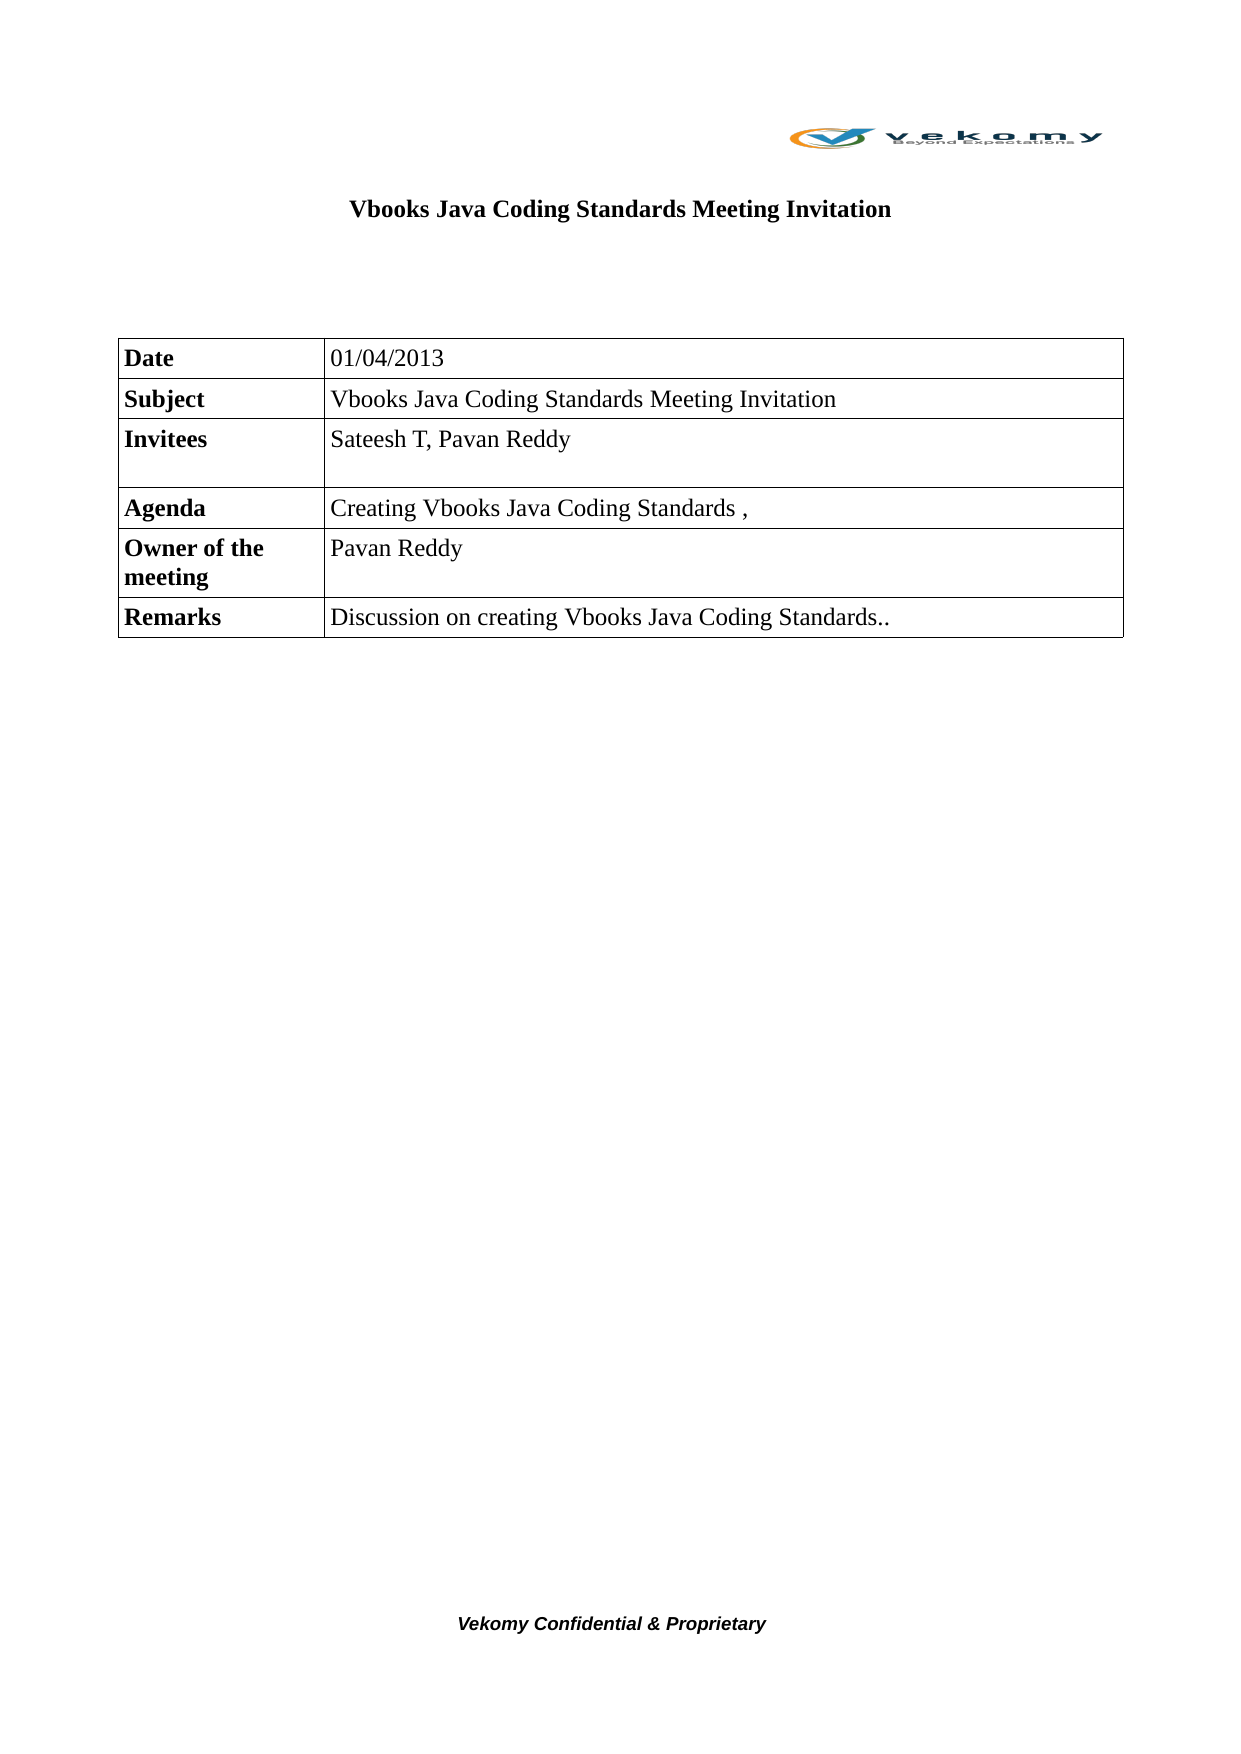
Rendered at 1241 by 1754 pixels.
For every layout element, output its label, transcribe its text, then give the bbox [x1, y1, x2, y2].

table_header 01/04/2013 [325, 339, 1123, 378]
picture [786, 127, 1106, 150]
table_cell Discussion on creating Vbooks Java Coding Standards.. [325, 598, 1123, 637]
table_cell Pavan Reddy [325, 529, 1123, 597]
table_cell Creating Vbooks Java Coding Standards , [325, 488, 1123, 528]
table_cell Invitees [119, 419, 324, 487]
table_cell Owner of the meeting [119, 529, 324, 597]
text Vbooks Java Coding Standards Meeting Invitation [118, 194, 1122, 223]
table_header Date [119, 339, 324, 378]
table_cell Vbooks Java Coding Standards Meeting Invitation [325, 379, 1123, 418]
table_cell Agenda [119, 488, 324, 528]
table_cell Sateesh T, Pavan Reddy [325, 419, 1123, 487]
table_cell Subject [119, 379, 324, 418]
table_cell Remarks [119, 598, 324, 637]
